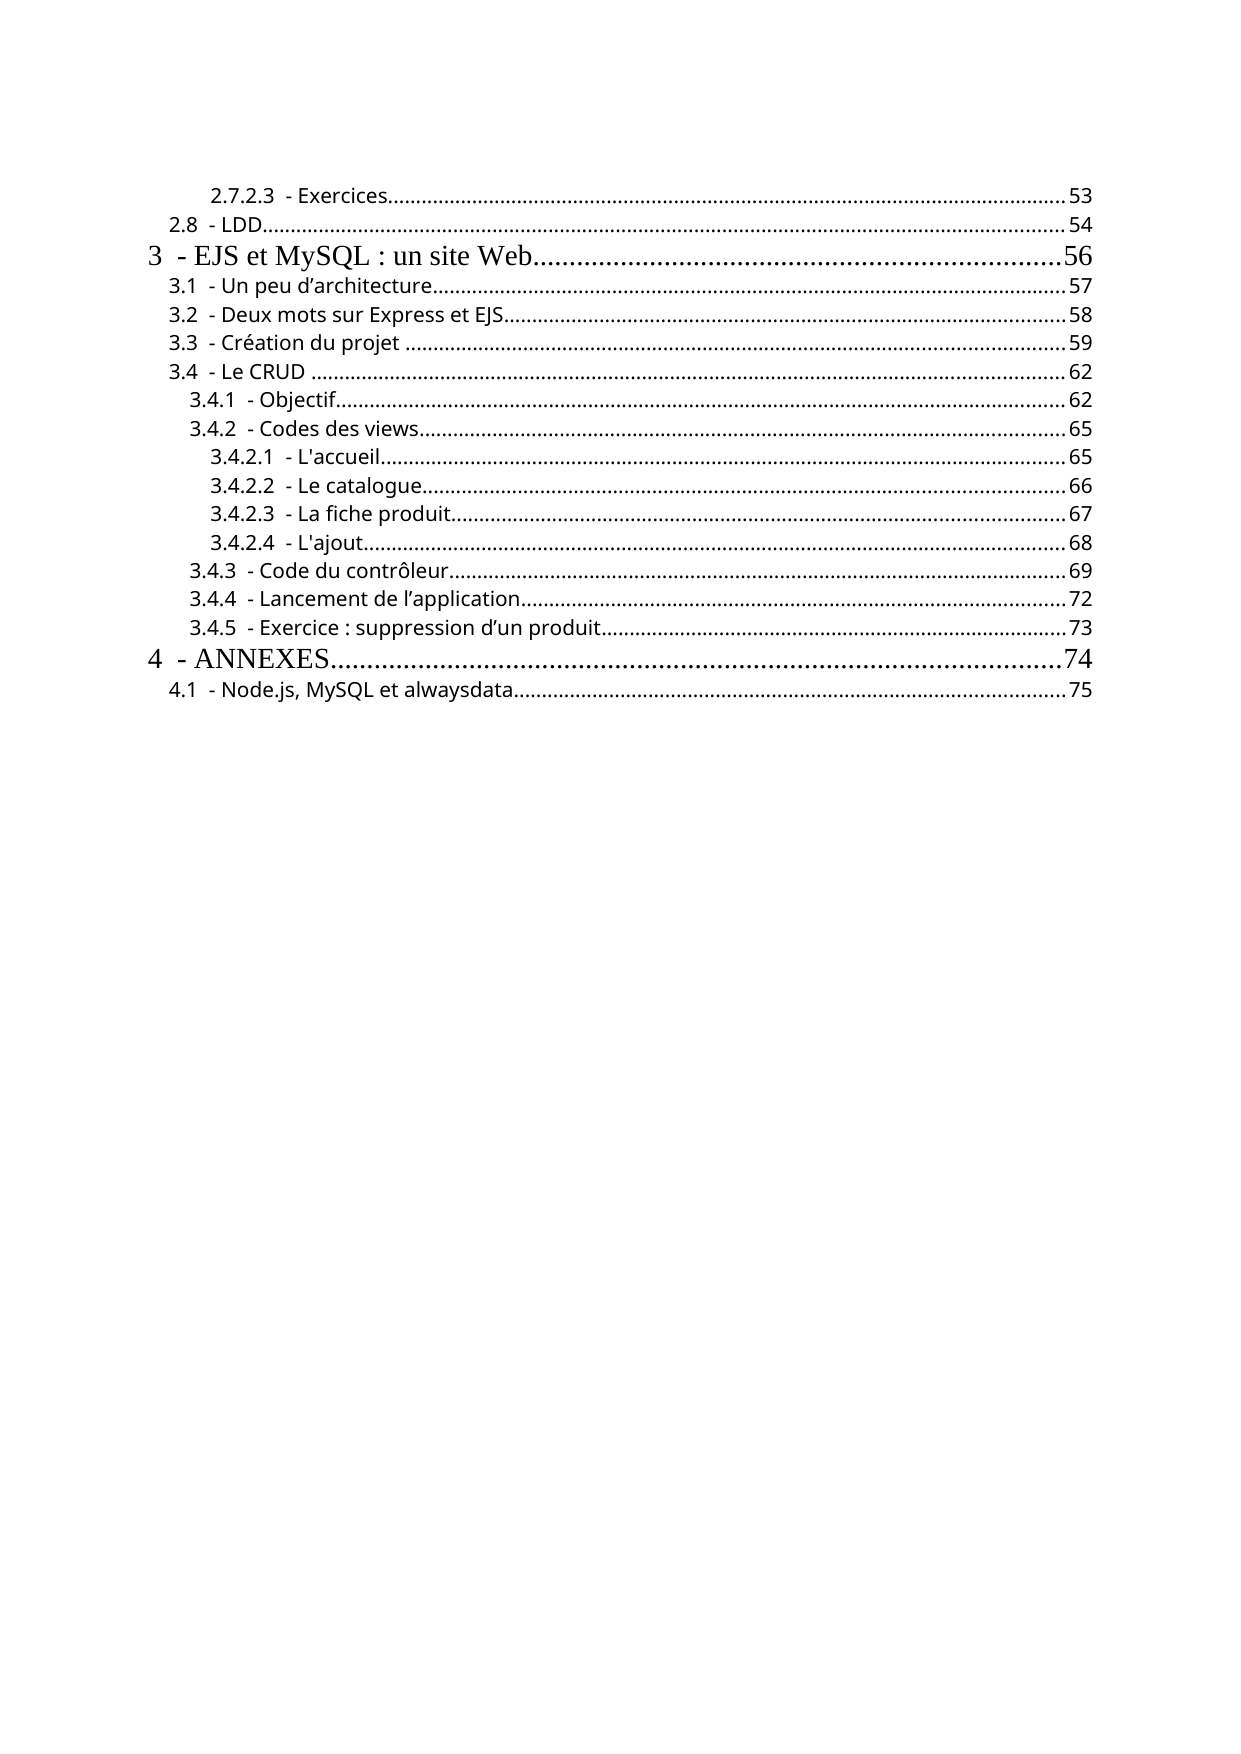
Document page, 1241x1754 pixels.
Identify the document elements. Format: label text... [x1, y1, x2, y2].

text 2.7.2.3 - Exercices 53 [210, 181, 1092, 210]
text 3.1 - Un peu d’architecture 57 [168, 272, 1092, 300]
text 3.3 - Création du projet ... 59 [168, 328, 1092, 357]
text 3.4.5 - Exercice : suppression d’un produit 73 [189, 613, 1092, 641]
text 3 - EJS et MySQL : un site Web 56 [148, 238, 1092, 272]
text 3.4.3 - Code du contrôleur 69 [189, 556, 1092, 584]
text 4.1 - Node.js, MySQL et alwaysdata 75 [168, 675, 1092, 703]
text 3.2 - Deux mots sur Express et EJS 58 [168, 300, 1092, 328]
text 3.4.2.3 - La fiche produit 67 [210, 499, 1092, 528]
text 3.4.2.1 - L'accueil 65 [210, 442, 1092, 471]
text 3.4.1 - Objectif 62 [189, 385, 1092, 414]
text 3.4.2 - Codes des views 65 [189, 414, 1092, 442]
text 2.8 - LDD 54 [168, 210, 1092, 238]
text 3.4.4 - Lancement de l’application 72 [189, 584, 1092, 613]
text 3.4.2.2 - Le catalogue 66 [210, 471, 1092, 499]
text 4 - ANNEXES 74 [148, 641, 1092, 675]
text 3.4.2.4 - L'ajout 68 [210, 528, 1092, 556]
text 3.4 - Le CRUD ... 62 [168, 357, 1092, 385]
